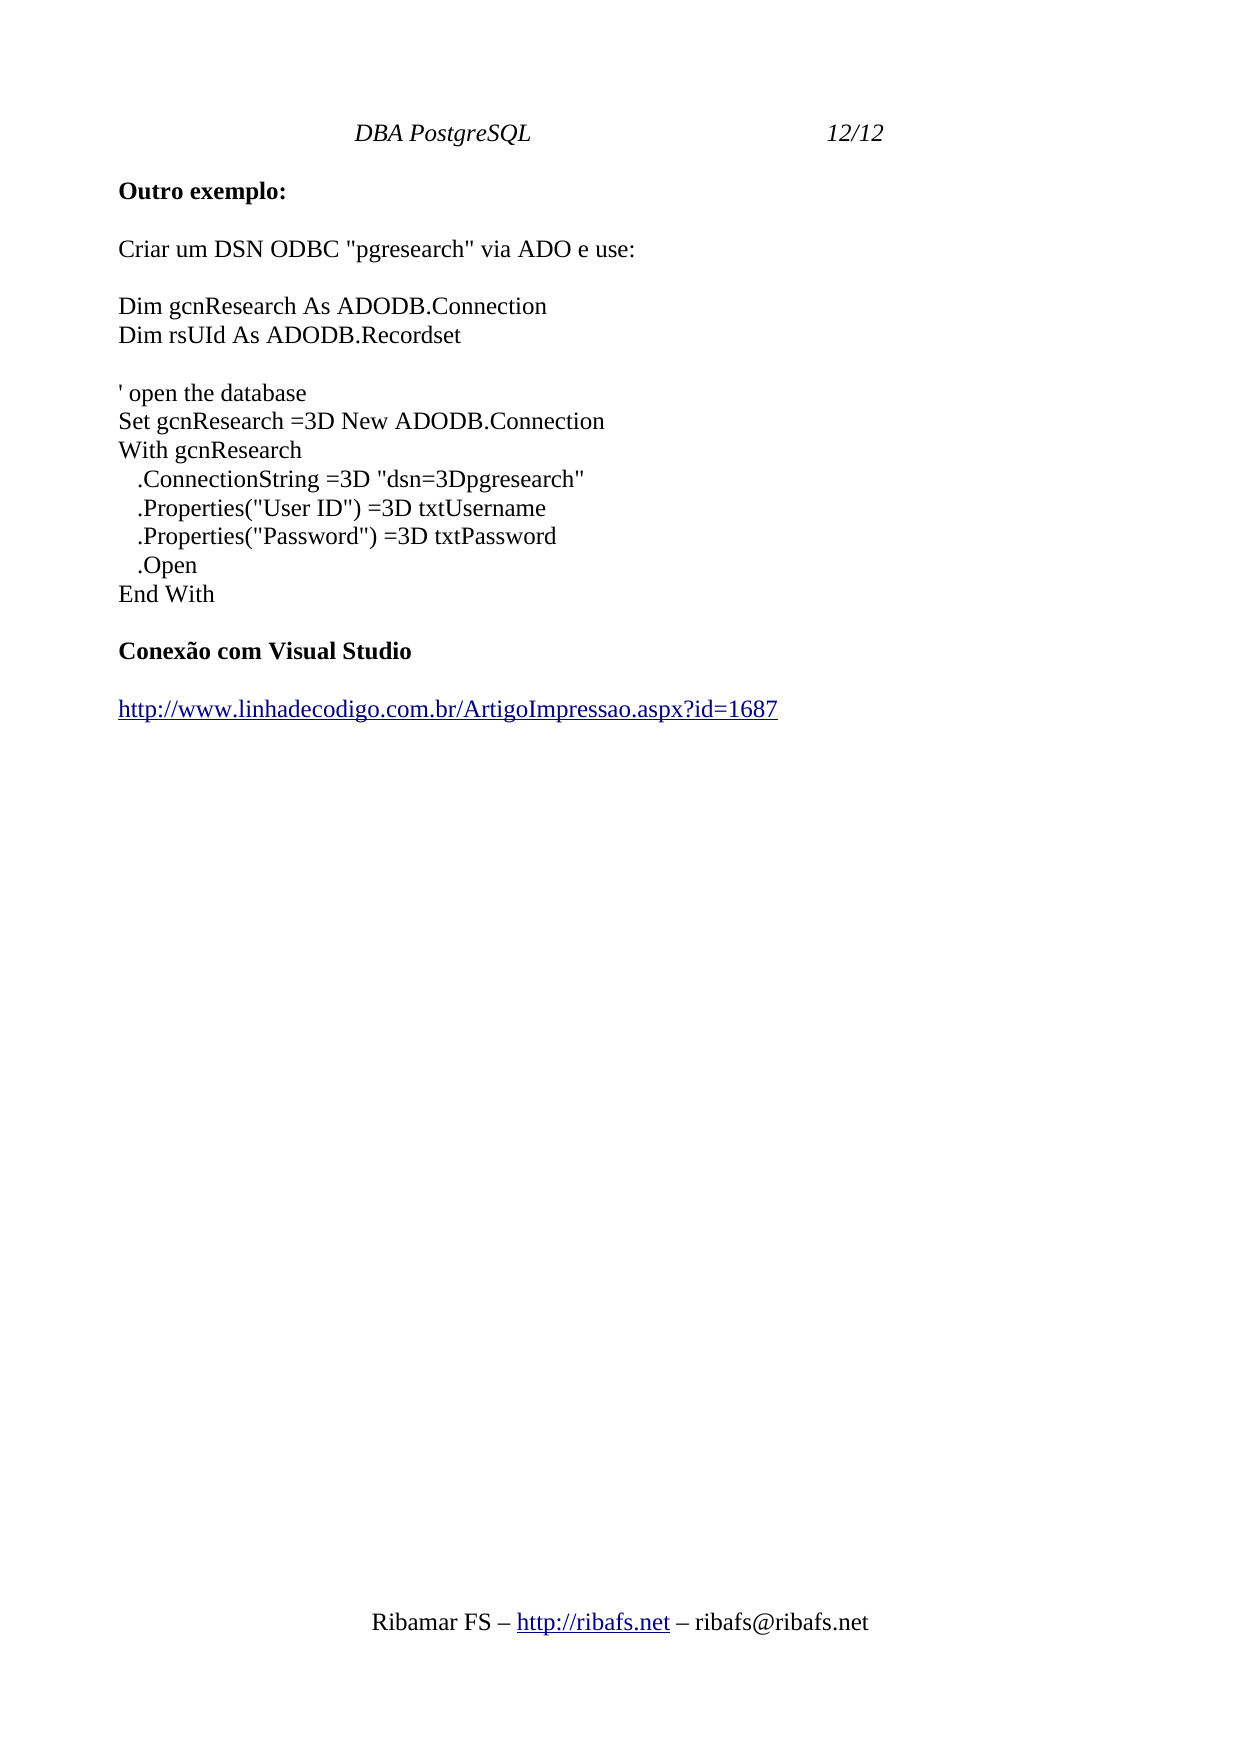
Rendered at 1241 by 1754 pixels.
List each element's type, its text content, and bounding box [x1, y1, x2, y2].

text End With [118, 579, 1122, 608]
text .Properties("Password") =3D txtPassword [118, 521, 1122, 550]
text http://www.linhadecodigo.com.br/ArtigoImpressao.aspx?id=1687 [118, 694, 1122, 723]
text Conexão com Visual Studio [118, 636, 1122, 665]
text .Open [118, 550, 1122, 579]
text Dim gcnResearch As ADODB.Connection [118, 291, 1122, 320]
text Criar um DSN ODBC "pgresearch" via ADO e use: [118, 234, 1122, 263]
text Set gcnResearch =3D New ADODB.Connection [118, 406, 1122, 435]
text .Properties("User ID") =3D txtUsername [118, 493, 1122, 521]
text Outro exemplo: [118, 176, 1122, 205]
text .ConnectionString =3D "dsn=3Dpgresearch" [118, 464, 1122, 493]
text ' open the database [118, 378, 1122, 406]
text With gcnResearch [118, 435, 1122, 464]
text Dim rsUId As ADODB.Recordset [118, 320, 1122, 349]
